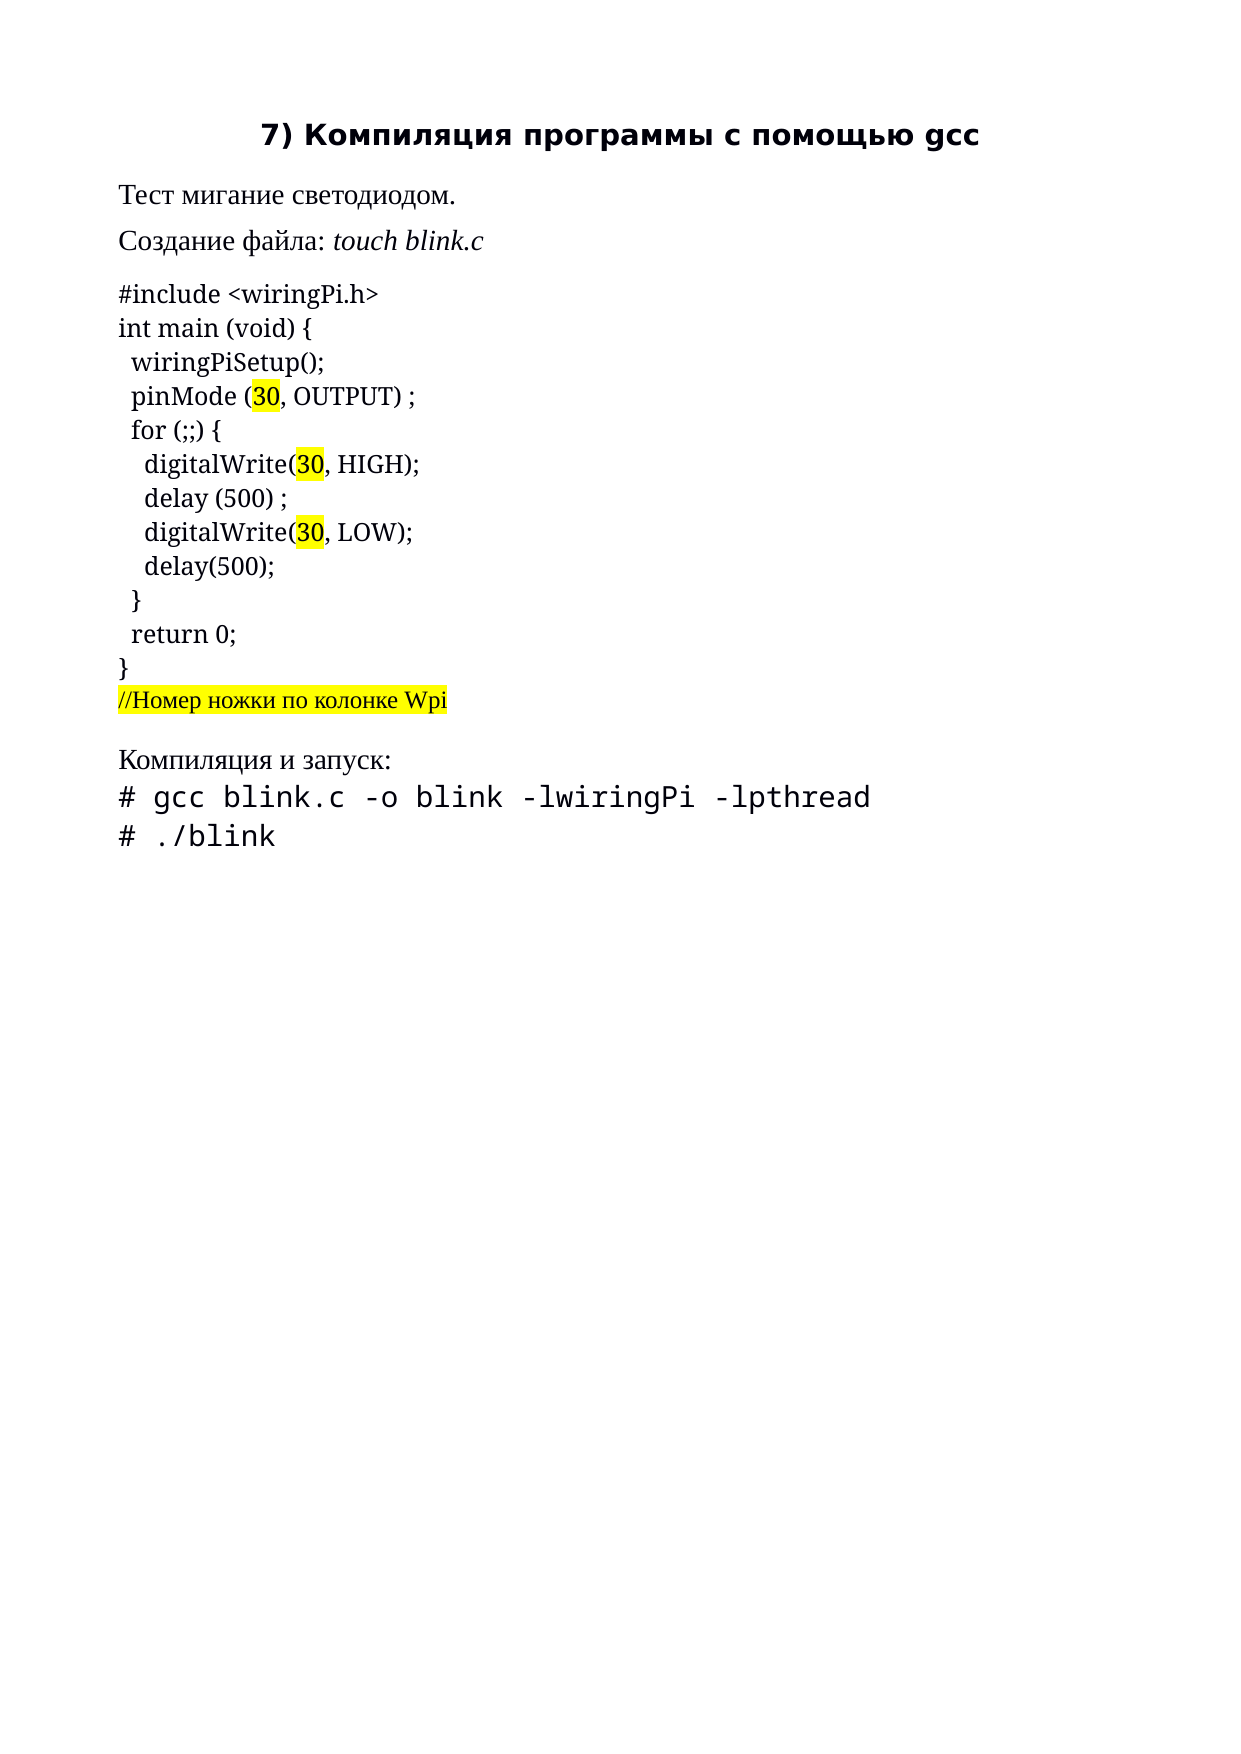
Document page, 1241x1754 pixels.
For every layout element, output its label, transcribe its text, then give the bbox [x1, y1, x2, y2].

text Компиляция и запуск: [118, 742, 1122, 776]
text delay(500); [118, 549, 1122, 583]
text #include <wiringPi.h> [118, 276, 1122, 310]
text delay (500) ; [118, 481, 1122, 515]
text for (;;) { [118, 412, 1122, 447]
text return 0; [118, 617, 1122, 651]
text //Номер ножки по колонке Wpi [118, 685, 1122, 714]
text # ./blink [118, 816, 1122, 855]
text 7) Компиляция программы с помощью gcc [118, 118, 1122, 152]
text } [118, 583, 1122, 617]
subtitle Тест мигание светодиодом. [118, 177, 1122, 211]
text # gcc blink.c -o blink -lwiringPi -lpthread [118, 776, 1122, 816]
text digitalWrite(30, LOW); [118, 515, 1122, 549]
text pinMode (30, OUTPUT) ; [118, 378, 1122, 412]
text } [118, 651, 1122, 685]
text Создание файла: touch blink.c [118, 223, 1122, 257]
text wiringPiSetup(); [118, 344, 1122, 378]
text int main (void) { [118, 310, 1122, 344]
text digitalWrite(30, HIGH); [118, 447, 1122, 481]
